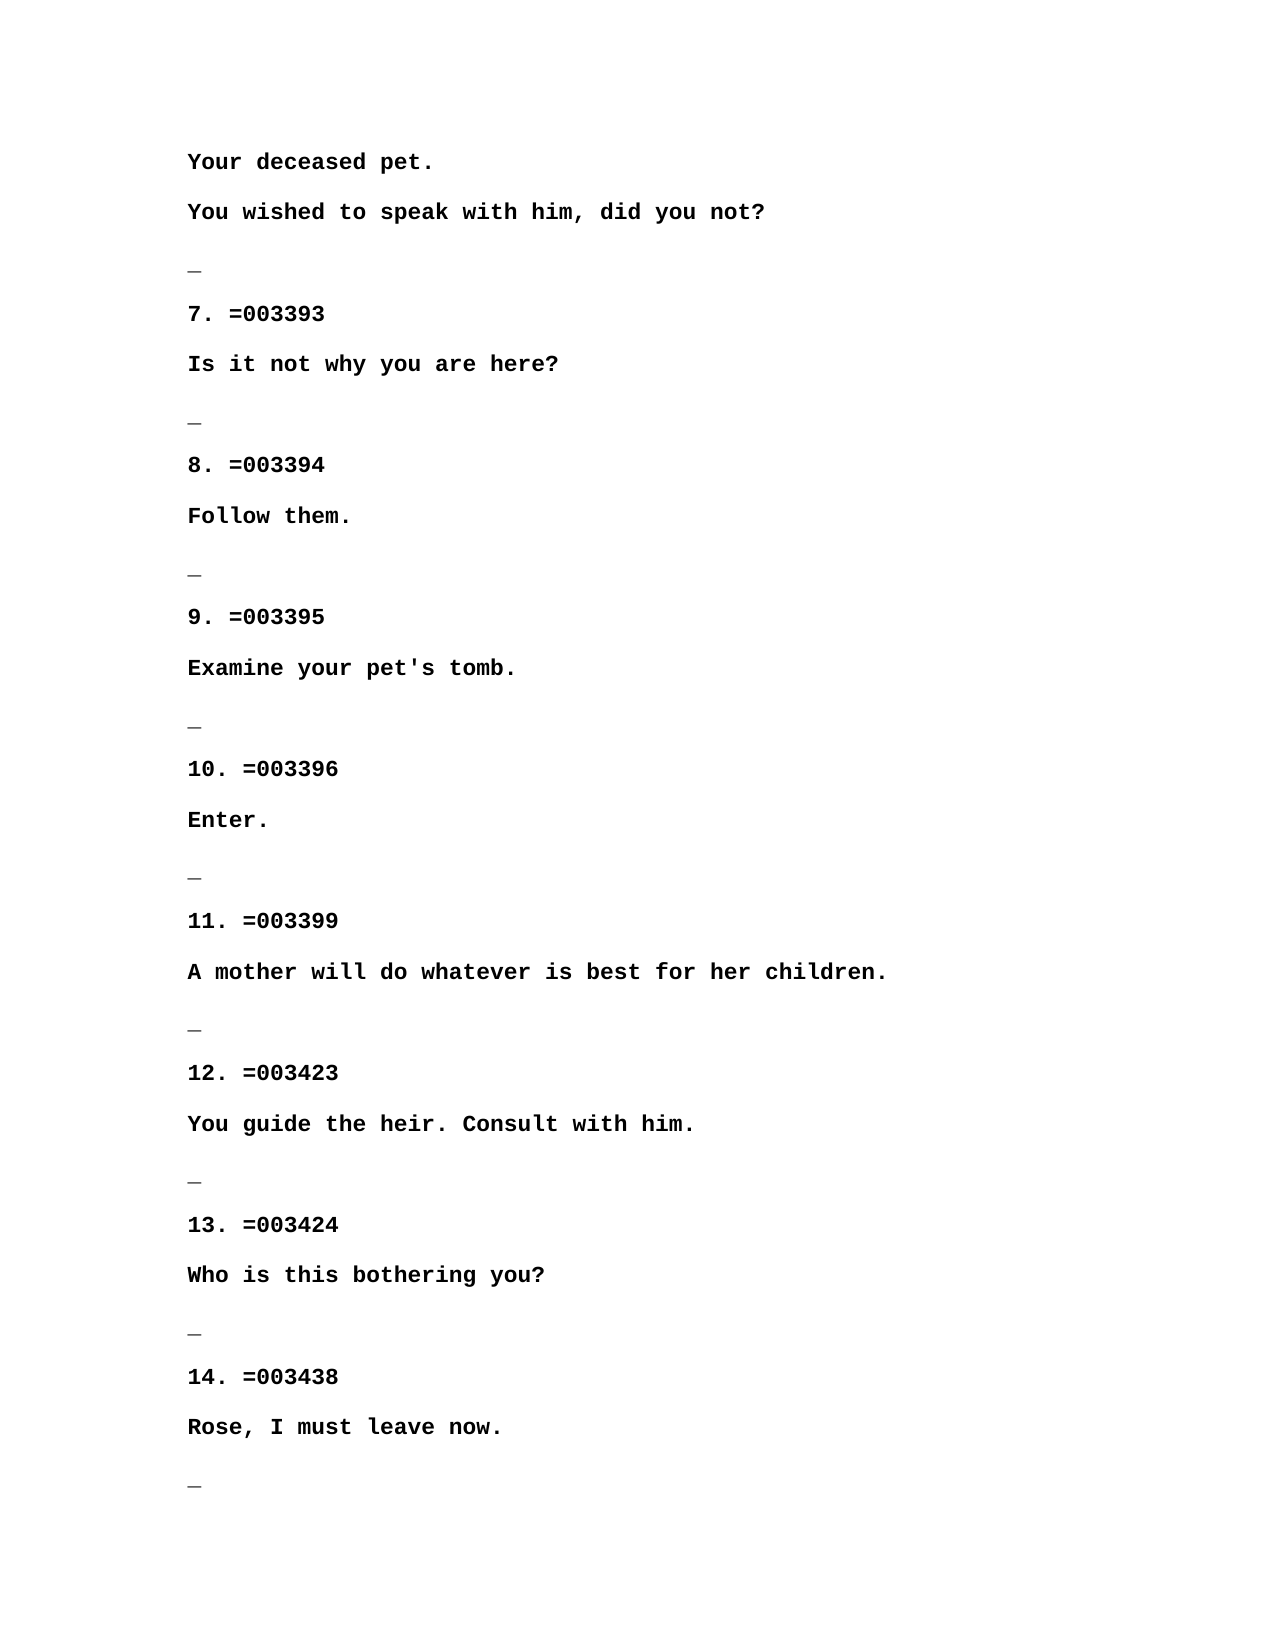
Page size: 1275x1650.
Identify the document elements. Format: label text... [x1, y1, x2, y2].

text _ [187, 251, 1087, 277]
text Is it not why you are here? [187, 352, 1087, 378]
text _ [187, 707, 1087, 733]
text Follow them. [187, 504, 1087, 530]
text 10. =003396 [187, 757, 1087, 783]
text A mother will do whatever is best for her children. [187, 960, 1087, 986]
text Enter. [187, 808, 1087, 834]
text 7. =003393 [187, 302, 1087, 328]
text _ [187, 859, 1087, 885]
text 12. =003423 [187, 1061, 1087, 1087]
text You guide the heir. Consult with him. [187, 1112, 1087, 1138]
text _ [187, 555, 1087, 581]
text Examine your pet's tomb. [187, 656, 1087, 682]
text 8. =003394 [187, 454, 1087, 480]
text _ [187, 1011, 1087, 1037]
text 13. =003424 [187, 1213, 1087, 1239]
text _ [187, 1162, 1087, 1188]
text 9. =003395 [187, 606, 1087, 632]
text 11. =003399 [187, 909, 1087, 935]
text _ [187, 1466, 1087, 1492]
text Who is this bothering you? [187, 1264, 1087, 1290]
text _ [187, 1314, 1087, 1340]
text _ [187, 403, 1087, 429]
text Your deceased pet. [187, 150, 1087, 176]
text You wished to speak with him, did you not? [187, 201, 1087, 227]
text Rose, I must leave now. [187, 1416, 1087, 1442]
text 14. =003438 [187, 1365, 1087, 1391]
